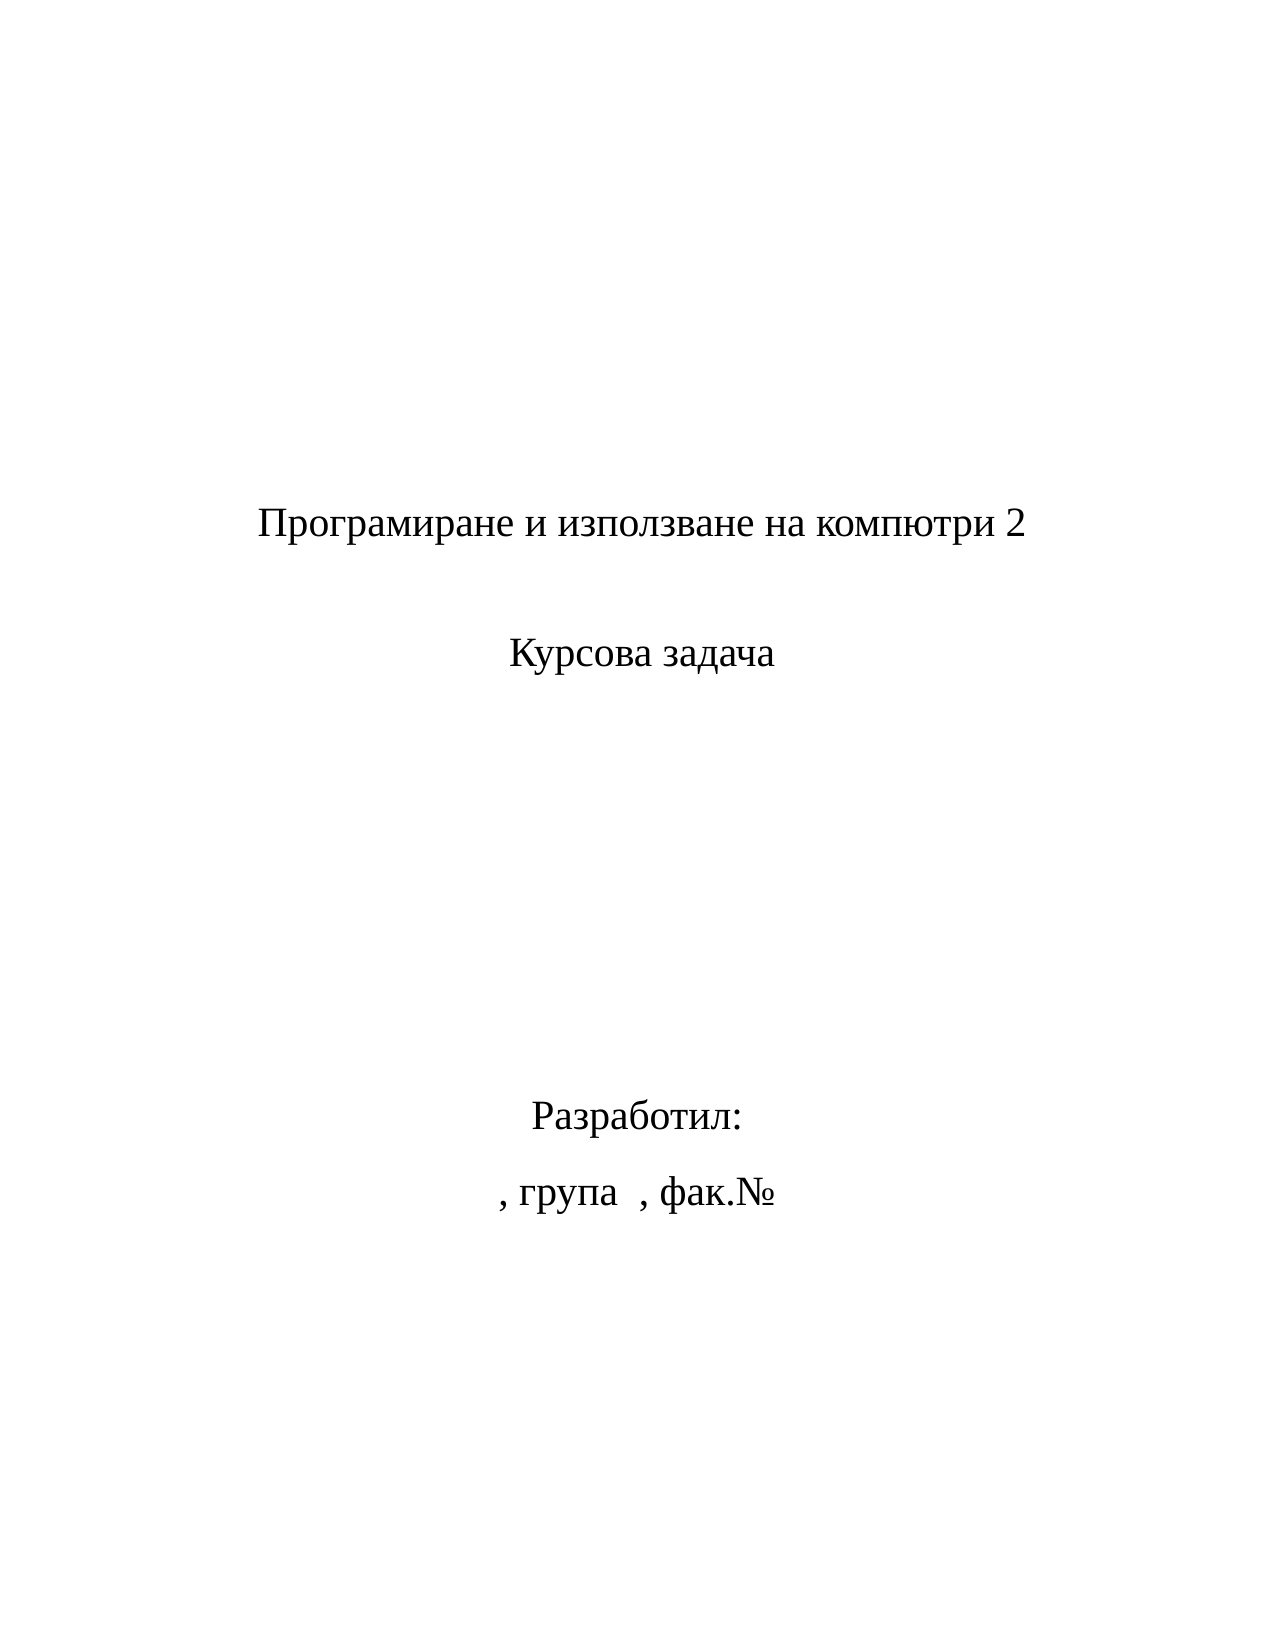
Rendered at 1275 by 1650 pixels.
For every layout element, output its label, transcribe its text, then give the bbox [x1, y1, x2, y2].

text Разработил: [75, 1090, 1209, 1138]
text Курсова задача [75, 628, 1209, 676]
text , група , фак.№ [75, 1166, 1209, 1214]
text Програмиране и използване на компютри 2 [75, 498, 1209, 546]
